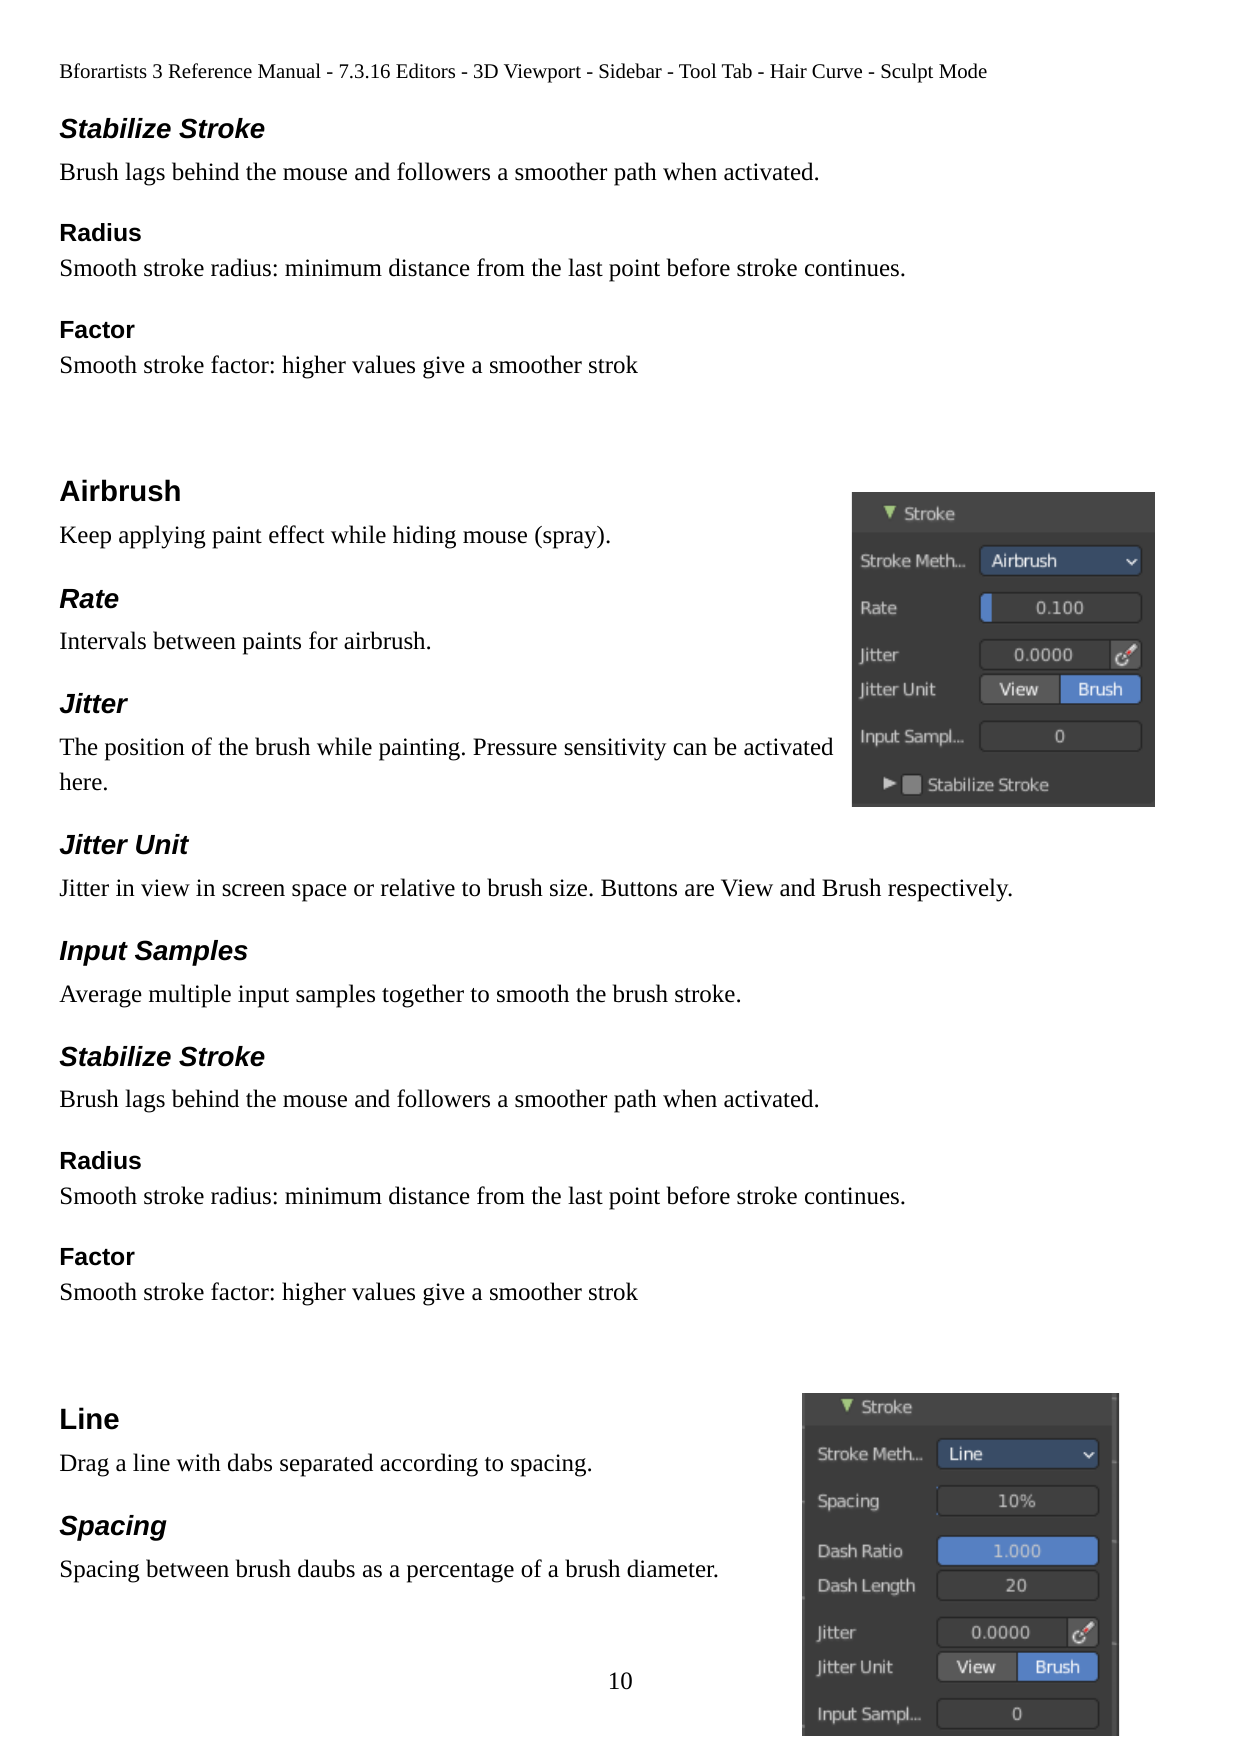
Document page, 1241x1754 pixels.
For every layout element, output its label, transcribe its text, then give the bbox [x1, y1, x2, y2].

subtitle [1155, 582, 1181, 614]
text The position of the brush while painting. Pressure sensitivity can be activated here. [59, 732, 851, 796]
subtitle Line [59, 1402, 802, 1436]
subtitle [1155, 688, 1181, 720]
subtitle Radius [59, 218, 1181, 247]
text Brush lags behind the mouse and followers a smoother path when activated. [59, 1084, 1181, 1113]
text [1120, 1448, 1181, 1477]
text Smooth stroke radius: minimum distance from the last point before stroke continues. [59, 1181, 1181, 1210]
text Average multiple input samples together to smooth the brush stroke. [59, 979, 1181, 1007]
subtitle Jitter Unit [59, 828, 1181, 860]
subtitle Rate [59, 582, 851, 614]
picture [802, 1393, 1120, 1736]
text Smooth stroke factor: higher values give a smoother strok [59, 1277, 1181, 1306]
text Smooth stroke factor: higher values give a smoother strok [59, 350, 1181, 378]
text Spacing between brush daubs as a percentage of a brush diameter. [59, 1554, 802, 1583]
text Keep applying paint effect while hiding mouse (spray). [59, 520, 851, 549]
picture [851, 492, 1155, 807]
subtitle Factor [59, 315, 1181, 343]
subtitle [1120, 1509, 1181, 1541]
subtitle [1120, 1402, 1181, 1436]
subtitle Stabilize Stroke [59, 1040, 1181, 1072]
subtitle Spacing [59, 1509, 802, 1541]
text Jitter in view in screen space or relative to brush size. Buttons are View and Brush respectively. [59, 873, 1181, 901]
subtitle Stabilize Stroke [59, 113, 1181, 144]
text Smooth stroke radius: minimum distance from the last point before stroke continues. [59, 253, 1181, 282]
text [1120, 1554, 1181, 1583]
subtitle Airbrush [59, 474, 1181, 508]
text Drag a line with dabs separated according to spacing. [59, 1448, 802, 1477]
text Intervals between paints for airbrush. [59, 626, 851, 655]
subtitle Factor [59, 1242, 1181, 1271]
subtitle Radius [59, 1146, 1181, 1175]
subtitle Input Samples [59, 934, 1181, 966]
subtitle Jitter [59, 688, 851, 720]
text Brush lags behind the mouse and followers a smoother path when activated. [59, 157, 1181, 186]
